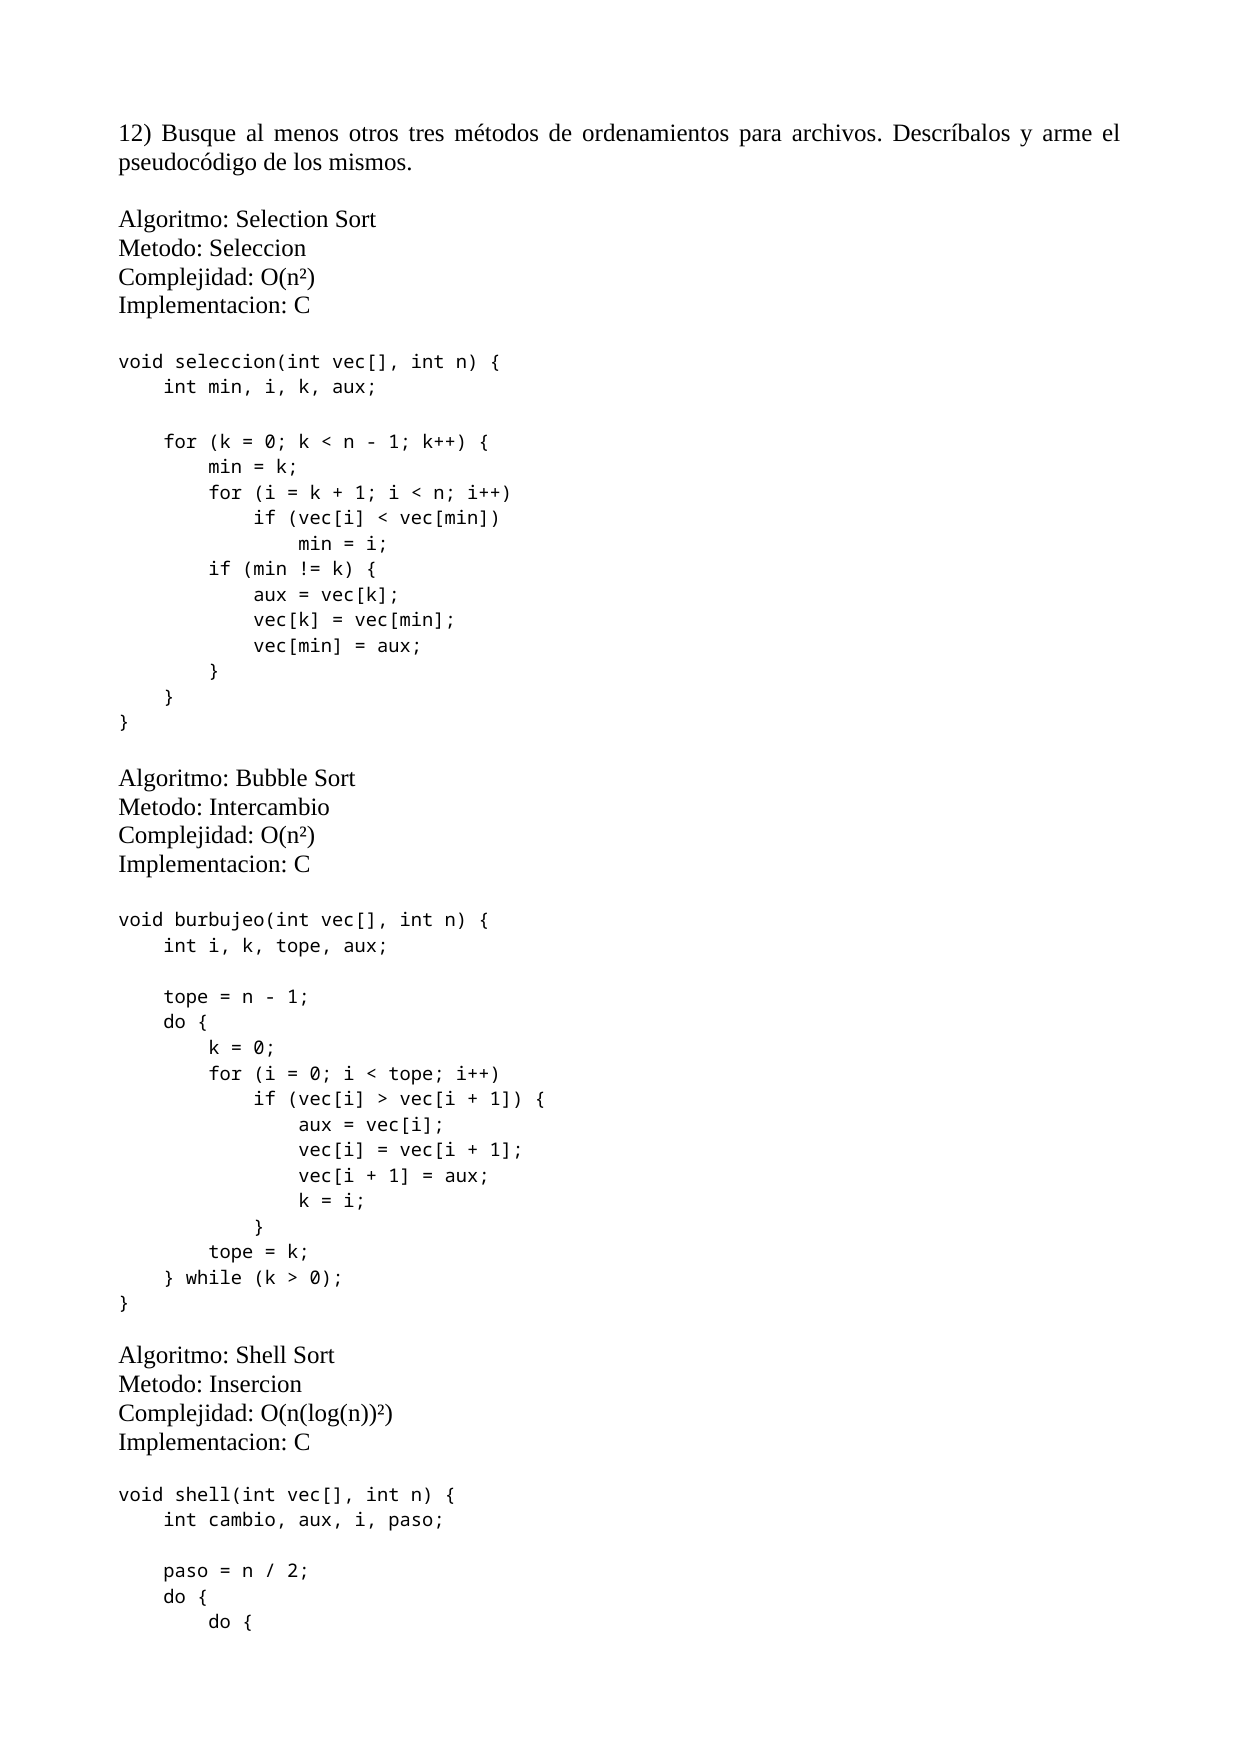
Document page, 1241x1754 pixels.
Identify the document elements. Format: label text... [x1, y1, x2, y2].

text for (i = 0; i < tope; i++) [118, 1060, 1122, 1085]
text if (min != k) { [118, 556, 1122, 581]
text } [118, 1289, 1122, 1315]
text Algoritmo: Selection Sort [118, 204, 1122, 233]
text } while (k > 0); [118, 1264, 1122, 1289]
text k = 0; [118, 1034, 1122, 1060]
text } [118, 709, 1122, 734]
text 12) Busque al menos otros tres métodos de ordenamientos para archivos. Descríbalos y arme el pseudocódigo de los mismos. [118, 118, 1122, 176]
text Metodo: Intercambio [118, 792, 1122, 820]
text vec[k] = vec[min]; [118, 607, 1122, 632]
text do { [118, 1609, 1122, 1634]
text } [118, 683, 1122, 709]
text min = i; [118, 530, 1122, 556]
text void burbujeo(int vec[], int n) { [118, 907, 1122, 932]
text do { [118, 1009, 1122, 1034]
text for (i = k + 1; i < n; i++) [118, 479, 1122, 504]
text paso = n / 2; [118, 1558, 1122, 1583]
text Algoritmo: Bubble Sort [118, 763, 1122, 792]
text min = k; [118, 453, 1122, 479]
text void seleccion(int vec[], int n) { [118, 348, 1122, 374]
text int cambio, aux, i, paso; [118, 1507, 1122, 1532]
text k = i; [118, 1187, 1122, 1213]
text int min, i, k, aux; [118, 374, 1122, 399]
text vec[i] = vec[i + 1]; [118, 1136, 1122, 1162]
text for (k = 0; k < n - 1; k++) { [118, 428, 1122, 453]
text Implementacion: C [118, 1427, 1122, 1456]
text if (vec[i] < vec[min]) [118, 504, 1122, 530]
text Implementacion: C [118, 849, 1122, 878]
text Implementacion: C [118, 291, 1122, 319]
text } [118, 658, 1122, 683]
text Complejidad: O(n²) [118, 820, 1122, 849]
text do { [118, 1583, 1122, 1609]
text Metodo: Seleccion [118, 233, 1122, 262]
text if (vec[i] > vec[i + 1]) { [118, 1085, 1122, 1111]
text void shell(int vec[], int n) { [118, 1481, 1122, 1507]
text aux = vec[i]; [118, 1111, 1122, 1136]
text vec[i + 1] = aux; [118, 1162, 1122, 1187]
text int i, k, tope, aux; [118, 932, 1122, 958]
text } [118, 1213, 1122, 1238]
text tope = k; [118, 1238, 1122, 1264]
text Complejidad: O(n(log(n))²) [118, 1398, 1122, 1427]
text Metodo: Insercion [118, 1369, 1122, 1398]
text Algoritmo: Shell Sort [118, 1341, 1122, 1369]
text aux = vec[k]; [118, 581, 1122, 607]
text tope = n - 1; [118, 983, 1122, 1009]
text vec[min] = aux; [118, 632, 1122, 658]
text Complejidad: O(n²) [118, 262, 1122, 291]
